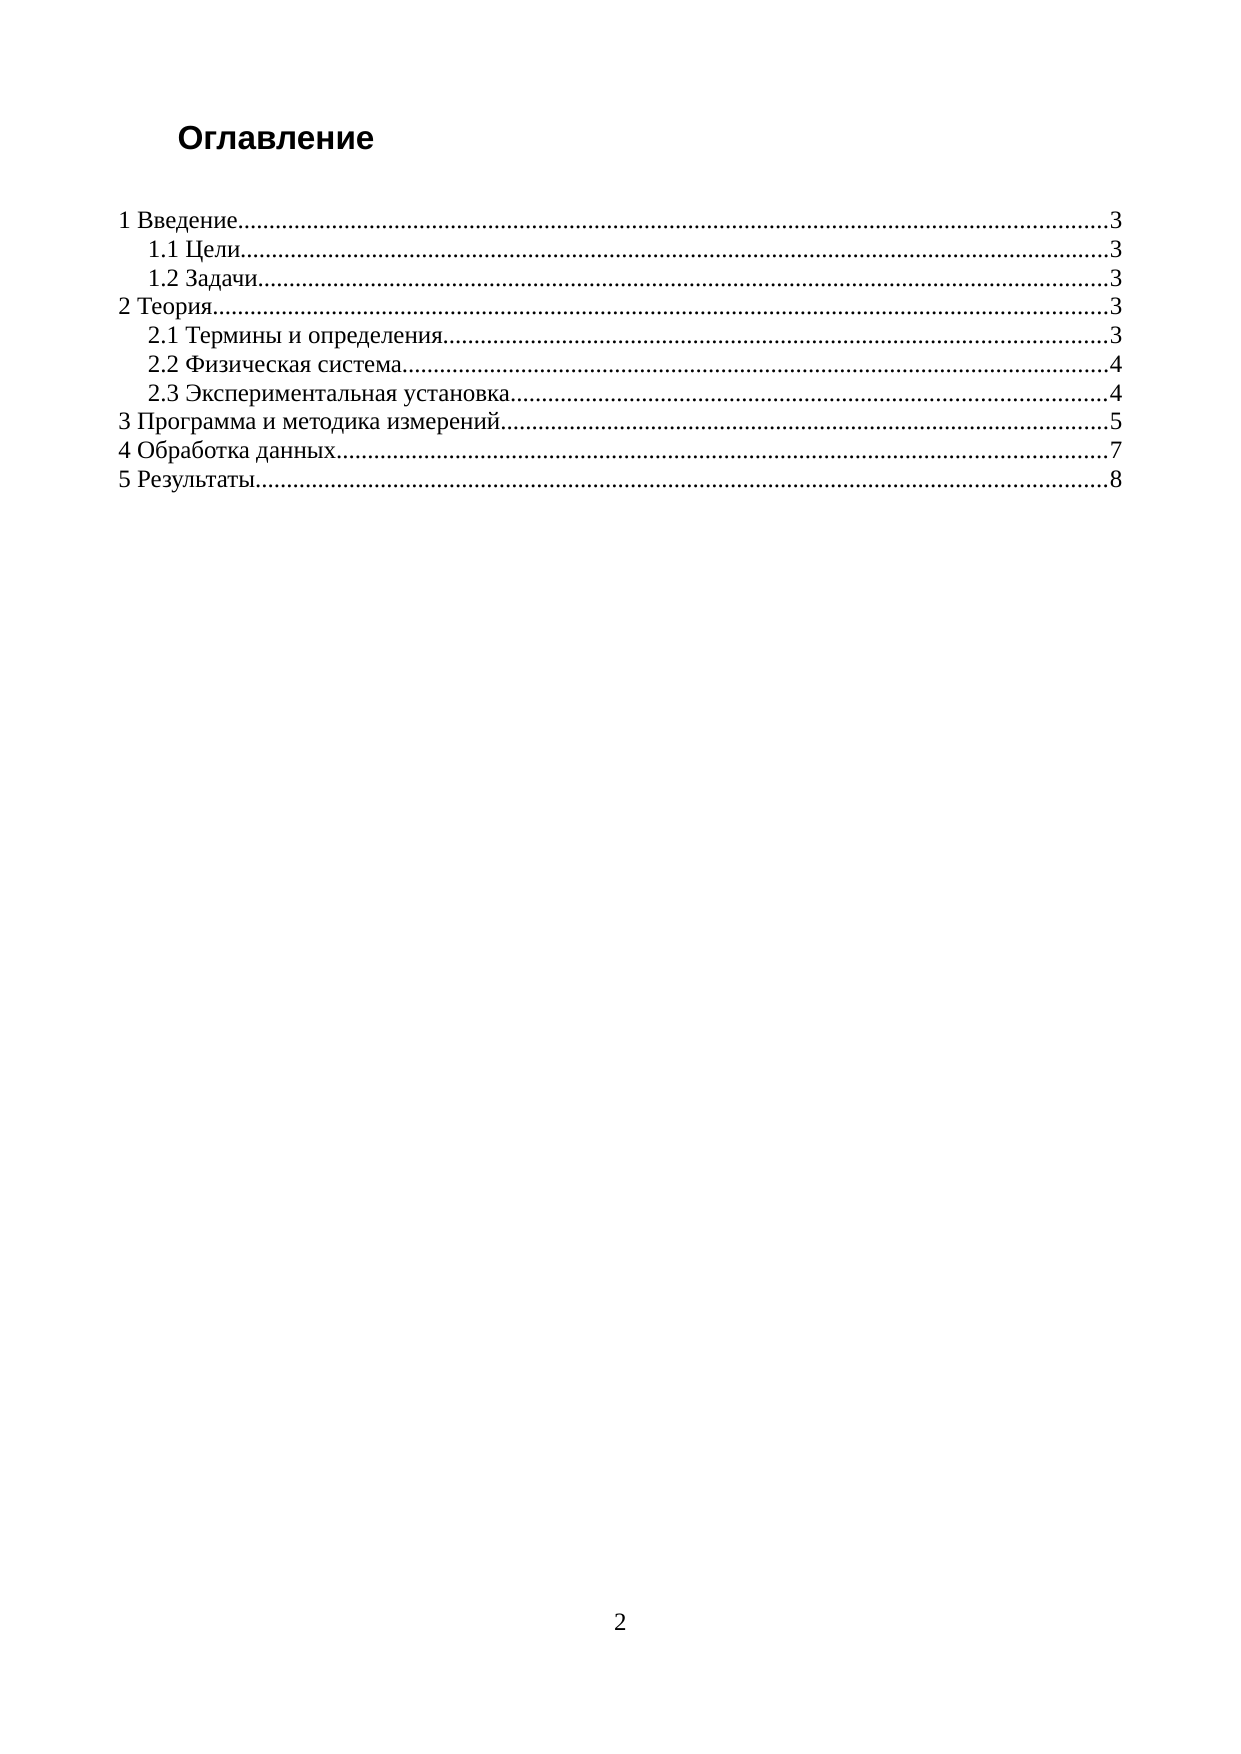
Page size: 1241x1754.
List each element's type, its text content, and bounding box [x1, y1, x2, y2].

text 2 Теория 3 [118, 291, 1122, 320]
subtitle Оглавление [118, 118, 1122, 157]
text 4 Обработка данных 7 [118, 435, 1122, 464]
text 1.2 Задачи 3 [148, 263, 1122, 291]
text 2.3 Экспериментальная установка 4 [148, 378, 1122, 406]
text 5 Результаты 8 [118, 464, 1122, 493]
text 3 Программа и методика измерений 5 [118, 406, 1122, 435]
text 2.1 Термины и определения 3 [148, 320, 1122, 349]
text 1 Введение 3 [118, 205, 1122, 234]
text 1.1 Цели 3 [148, 234, 1122, 263]
text 2.2 Физическая система 4 [148, 349, 1122, 378]
